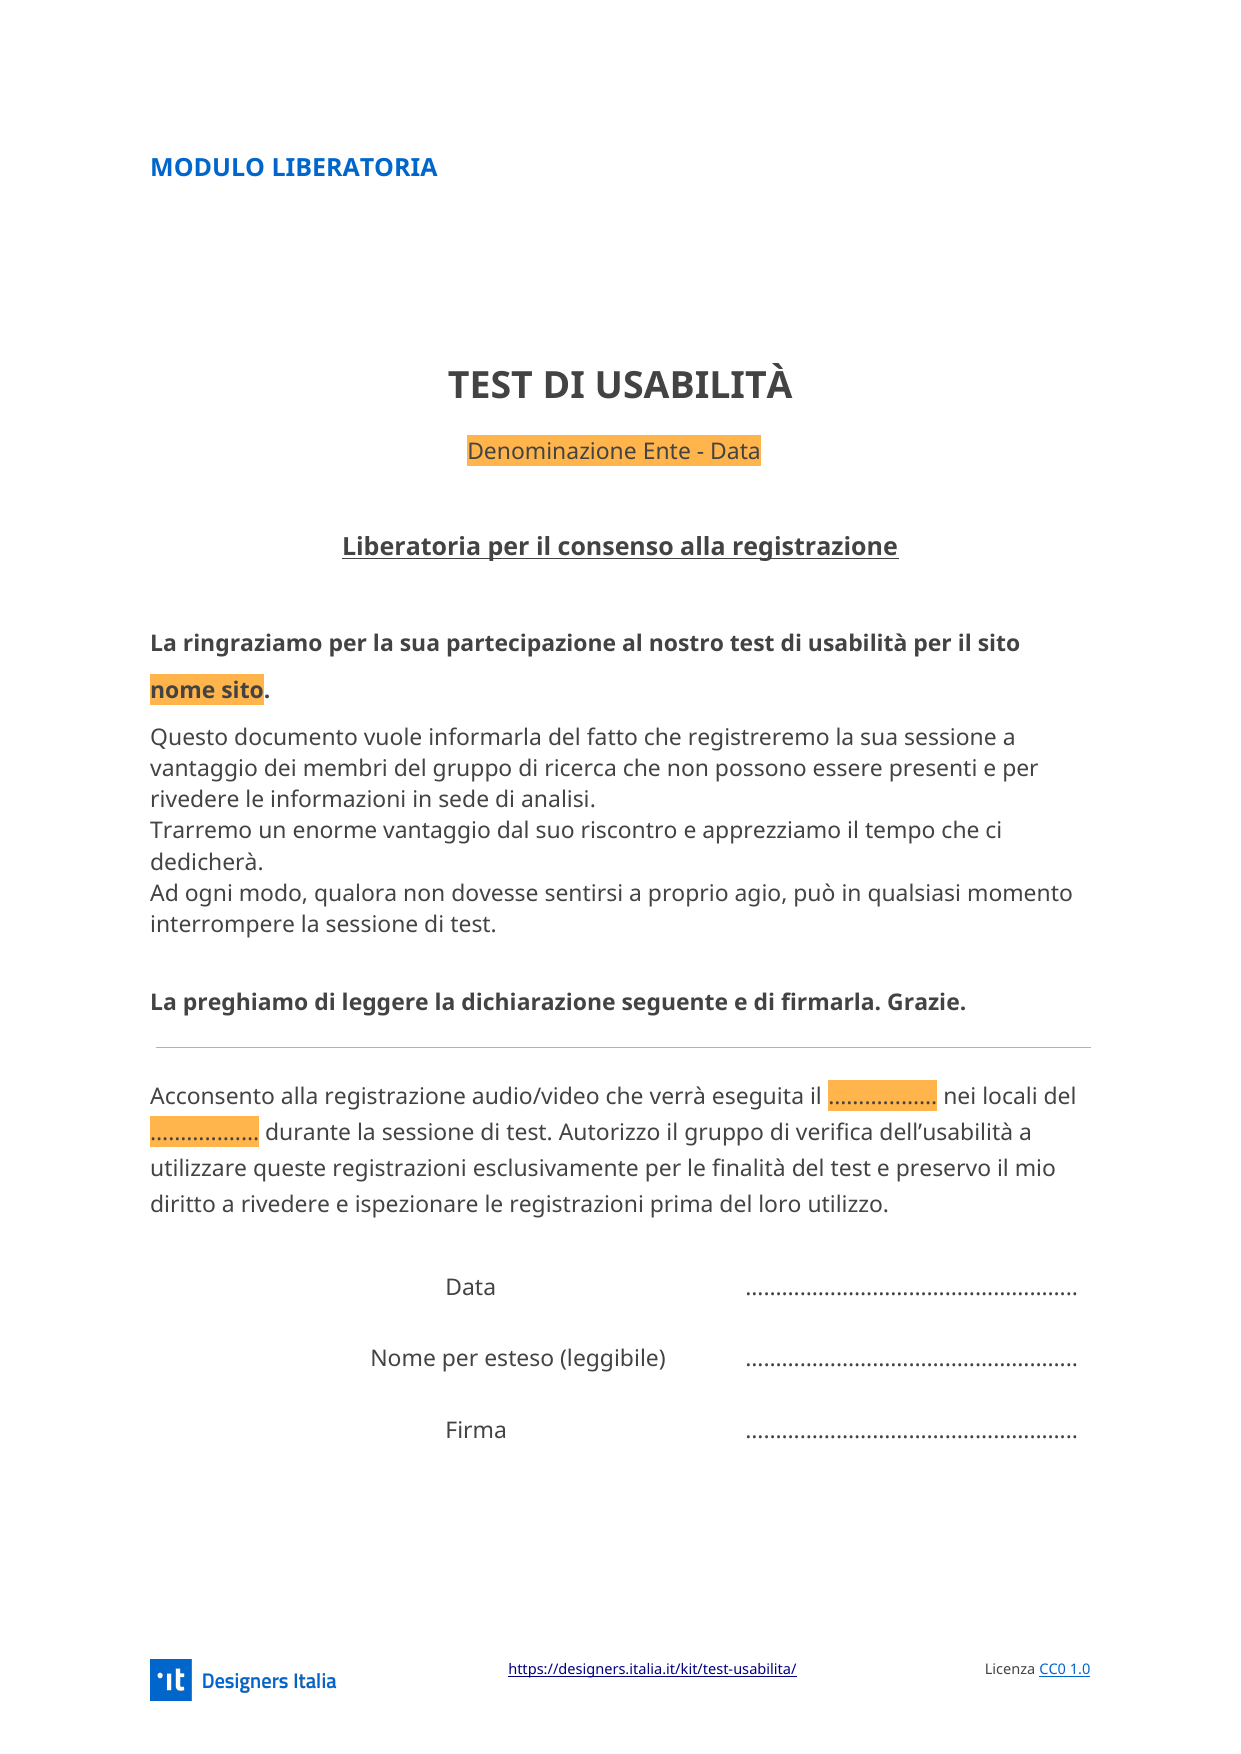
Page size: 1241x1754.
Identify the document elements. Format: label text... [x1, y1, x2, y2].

text TEST DI USABILITÀ [150, 358, 1090, 409]
subtitle MODULO LIBERATORIA [150, 150, 1078, 184]
text Acconsento alla registrazione audio/video che verrà eseguita il ………...…… nei locali del ………...…… durante la sessione di test. Autorizzo il gruppo di verifica dell’usabilità a utilizzare queste registrazioni esclusivamente per le finalità del test e preservo il mio diritto a rivedere e ispezionare le registrazioni prima del loro utilizzo. [150, 1080, 1090, 1219]
text La preghiamo di leggere la dichiarazione seguente e di firmarla. Grazie. [150, 986, 1090, 1017]
text Ad ogni modo, qualora non dovesse sentirsi a proprio agio, può in qualsiasi momento interrompere la sessione di test. [150, 877, 1090, 939]
text Questo documento vuole informarla del fatto che registreremo la sua sessione a vantaggio dei membri del gruppo di ricerca che non possono essere presenti e per rivedere le informazioni in sede di analisi. [150, 720, 1090, 814]
text Nome per esteso (leggibile) ………………………………..…………….. [150, 1342, 1078, 1373]
text Liberatoria per il consenso alla registrazione [150, 529, 1090, 563]
text La ringraziamo per la sua partecipazione al nostro test di usabilità per il sito nome sito. [150, 580, 1090, 705]
text Trarremo un enorme vantaggio dal suo riscontro e apprezziamo il tempo che ci dedicherà. [150, 814, 1090, 877]
text Denominazione Ente - Data [150, 435, 1078, 466]
text Data ………………………………..…………….. [150, 1270, 1078, 1302]
text Firma ………………………………..…………….. [150, 1414, 1078, 1445]
picture [150, 1659, 347, 1701]
